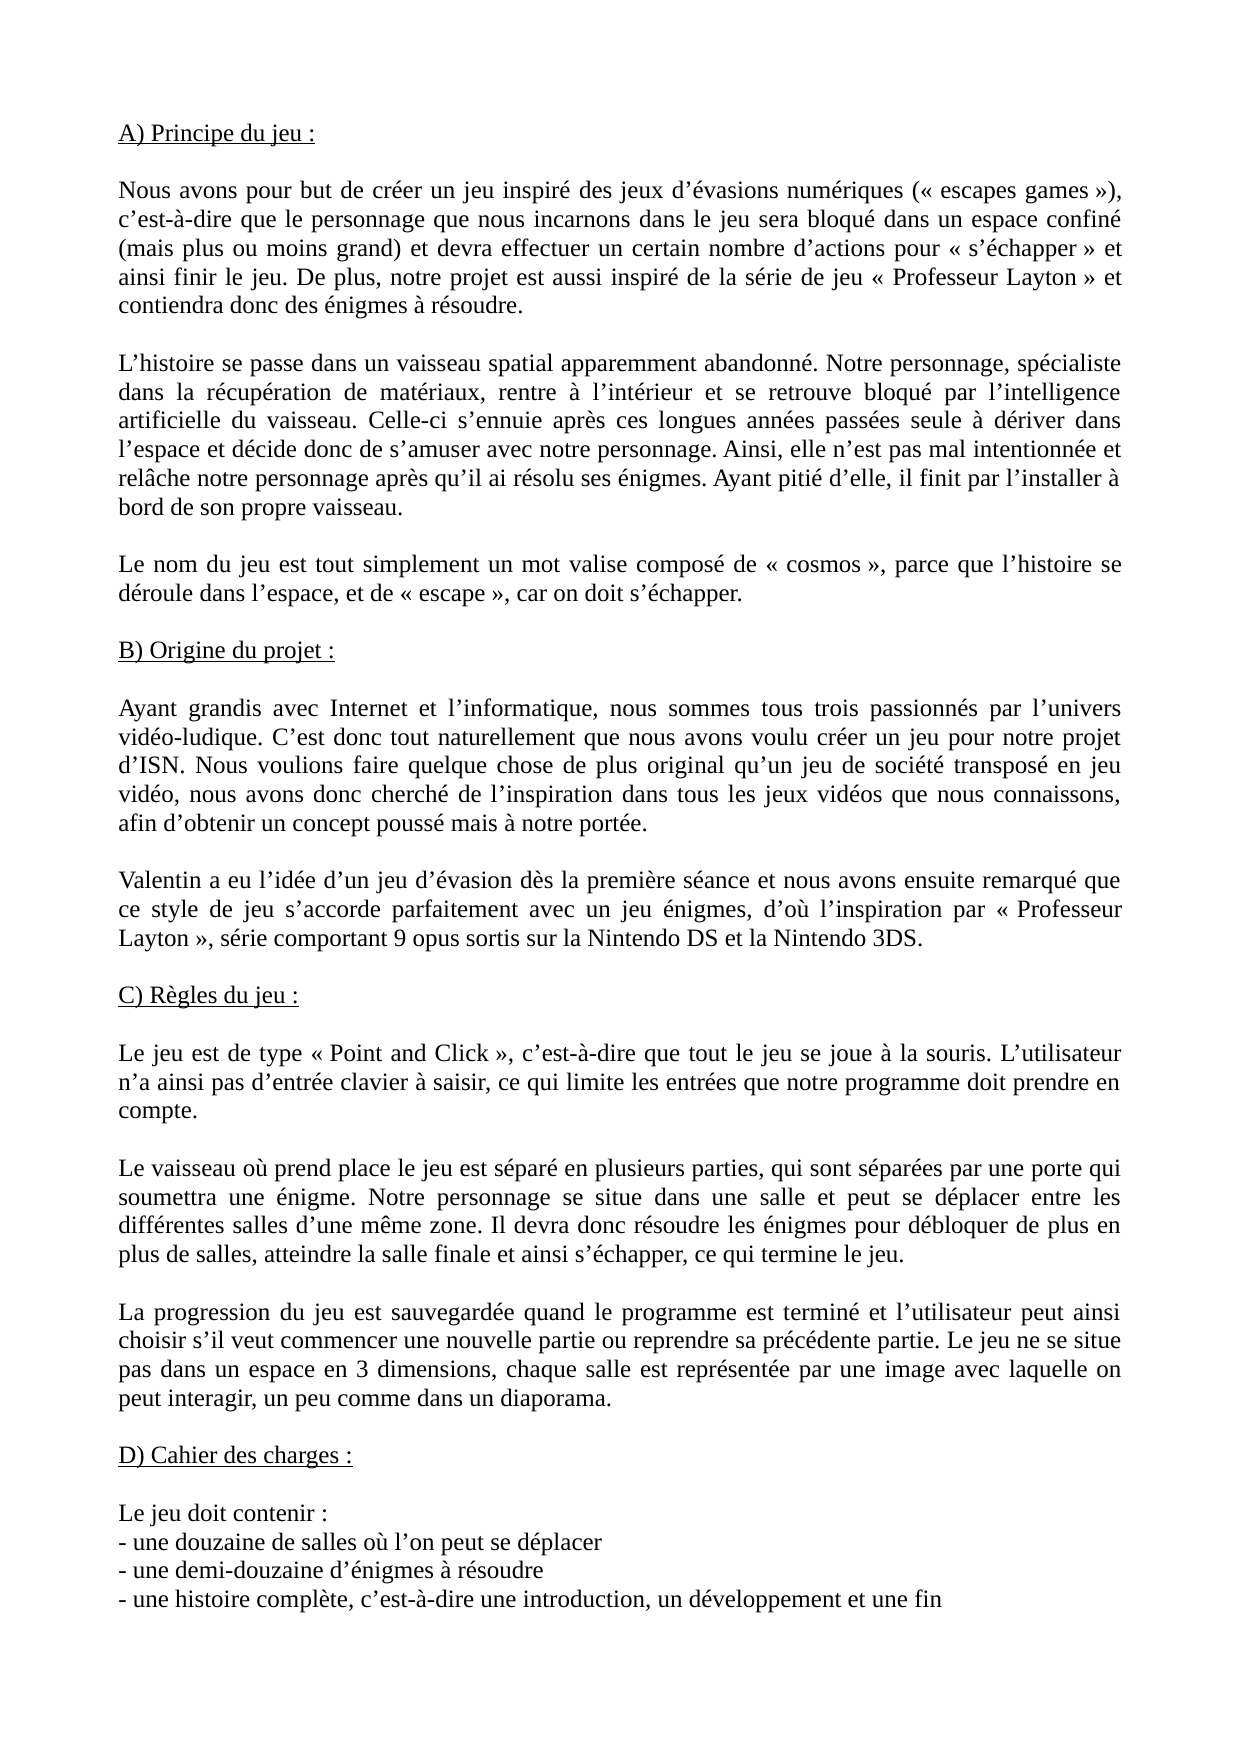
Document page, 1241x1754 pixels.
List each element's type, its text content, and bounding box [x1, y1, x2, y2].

text - une demi-douzaine d’énigmes à résoudre [118, 1556, 1122, 1584]
text Le nom du jeu est tout simplement un mot valise composé de « cosmos », parce que l’histoire se déroule dans l’espace, et de « escape », car on doit s’échapper. [118, 549, 1122, 607]
text Nous avons pour but de créer un jeu inspiré des jeux d’évasions numériques (« escapes games »), c’est-à-dire que le personnage que nous incarnons dans le jeu sera bloqué dans un espace confiné (mais plus ou moins grand) et devra effectuer un certain nombre d’actions pour « s’échapper » et ainsi finir le jeu. De plus, notre projet est aussi inspiré de la série de jeu « Professeur Layton » et contiendra donc des énigmes à résoudre. [118, 176, 1122, 319]
text A) Principe du jeu : [118, 118, 1122, 147]
text L’histoire se passe dans un vaisseau spatial apparemment abandonné. Notre personnage, spécialiste dans la récupération de matériaux, rentre à l’intérieur et se retrouve bloqué par l’intelligence artificielle du vaisseau. Celle-ci s’ennuie après ces longues années passées seule à dériver dans l’espace et décide donc de s’amuser avec notre personnage. Ainsi, elle n’est pas mal intentionnée et relâche notre personnage après qu’il ai résolu ses énigmes. Ayant pitié d’elle, il finit par l’installer à bord de son propre vaisseau. [118, 348, 1122, 521]
text Le jeu est de type « Point and Click », c’est-à-dire que tout le jeu se joue à la souris. L’utilisateur n’a ainsi pas d’entrée clavier à saisir, ce qui limite les entrées que notre programme doit prendre en compte. [118, 1038, 1122, 1124]
text B) Origine du projet : [118, 636, 1122, 664]
text Le jeu doit contenir : [118, 1498, 1122, 1527]
text - une douzaine de salles où l’on peut se déplacer [118, 1527, 1122, 1556]
text Le vaisseau où prend place le jeu est séparé en plusieurs parties, qui sont séparées par une porte qui soumettra une énigme. Notre personnage se situe dans une salle et peut se déplacer entre les différentes salles d’une même zone. Il devra donc résoudre les énigmes pour débloquer de plus en plus de salles, atteindre la salle finale et ainsi s’échapper, ce qui termine le jeu. [118, 1153, 1122, 1268]
text La progression du jeu est sauvegardée quand le programme est terminé et l’utilisateur peut ainsi choisir s’il veut commencer une nouvelle partie ou reprendre sa précédente partie. Le jeu ne se situe pas dans un espace en 3 dimensions, chaque salle est représentée par une image avec laquelle on peut interagir, un peu comme dans un diaporama. [118, 1297, 1122, 1412]
text C) Règles du jeu : [118, 981, 1122, 1009]
text - une histoire complète, c’est-à-dire une introduction, un développement et une fin [118, 1584, 1122, 1613]
text Ayant grandis avec Internet et l’informatique, nous sommes tous trois passionnés par l’univers vidéo-ludique. C’est donc tout naturellement que nous avons voulu créer un jeu pour notre projet d’ISN. Nous voulions faire quelque chose de plus original qu’un jeu de société transposé en jeu vidéo, nous avons donc cherché de l’inspiration dans tous les jeux vidéos que nous connaissons, afin d’obtenir un concept poussé mais à notre portée. [118, 693, 1122, 837]
text Valentin a eu l’idée d’un jeu d’évasion dès la première séance et nous avons ensuite remarqué que ce style de jeu s’accorde parfaitement avec un jeu énigmes, d’où l’inspiration par « Professeur Layton », série comportant 9 opus sortis sur la Nintendo DS et la Nintendo 3DS. [118, 866, 1122, 952]
text D) Cahier des charges : [118, 1441, 1122, 1469]
